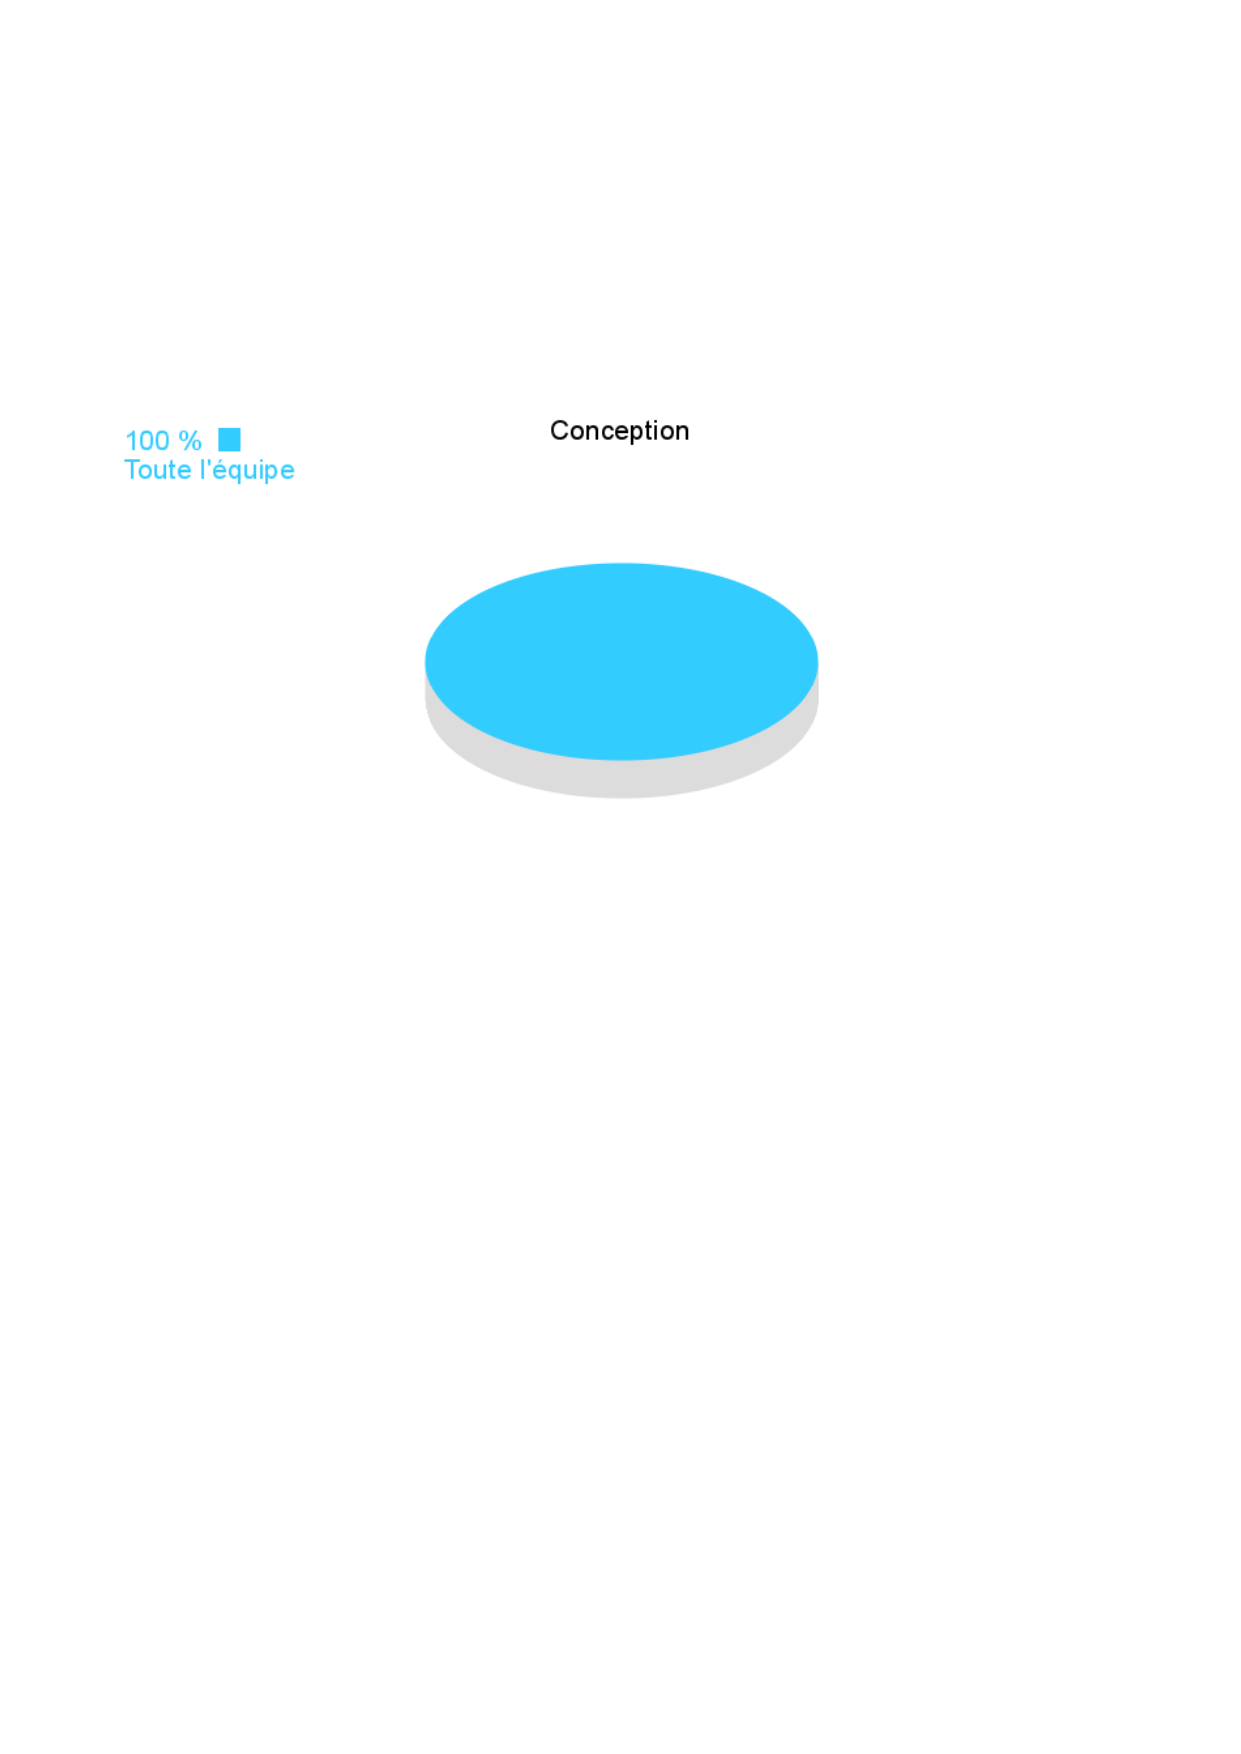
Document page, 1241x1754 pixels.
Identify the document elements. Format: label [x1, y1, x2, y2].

picture [118, 415, 1123, 1003]
